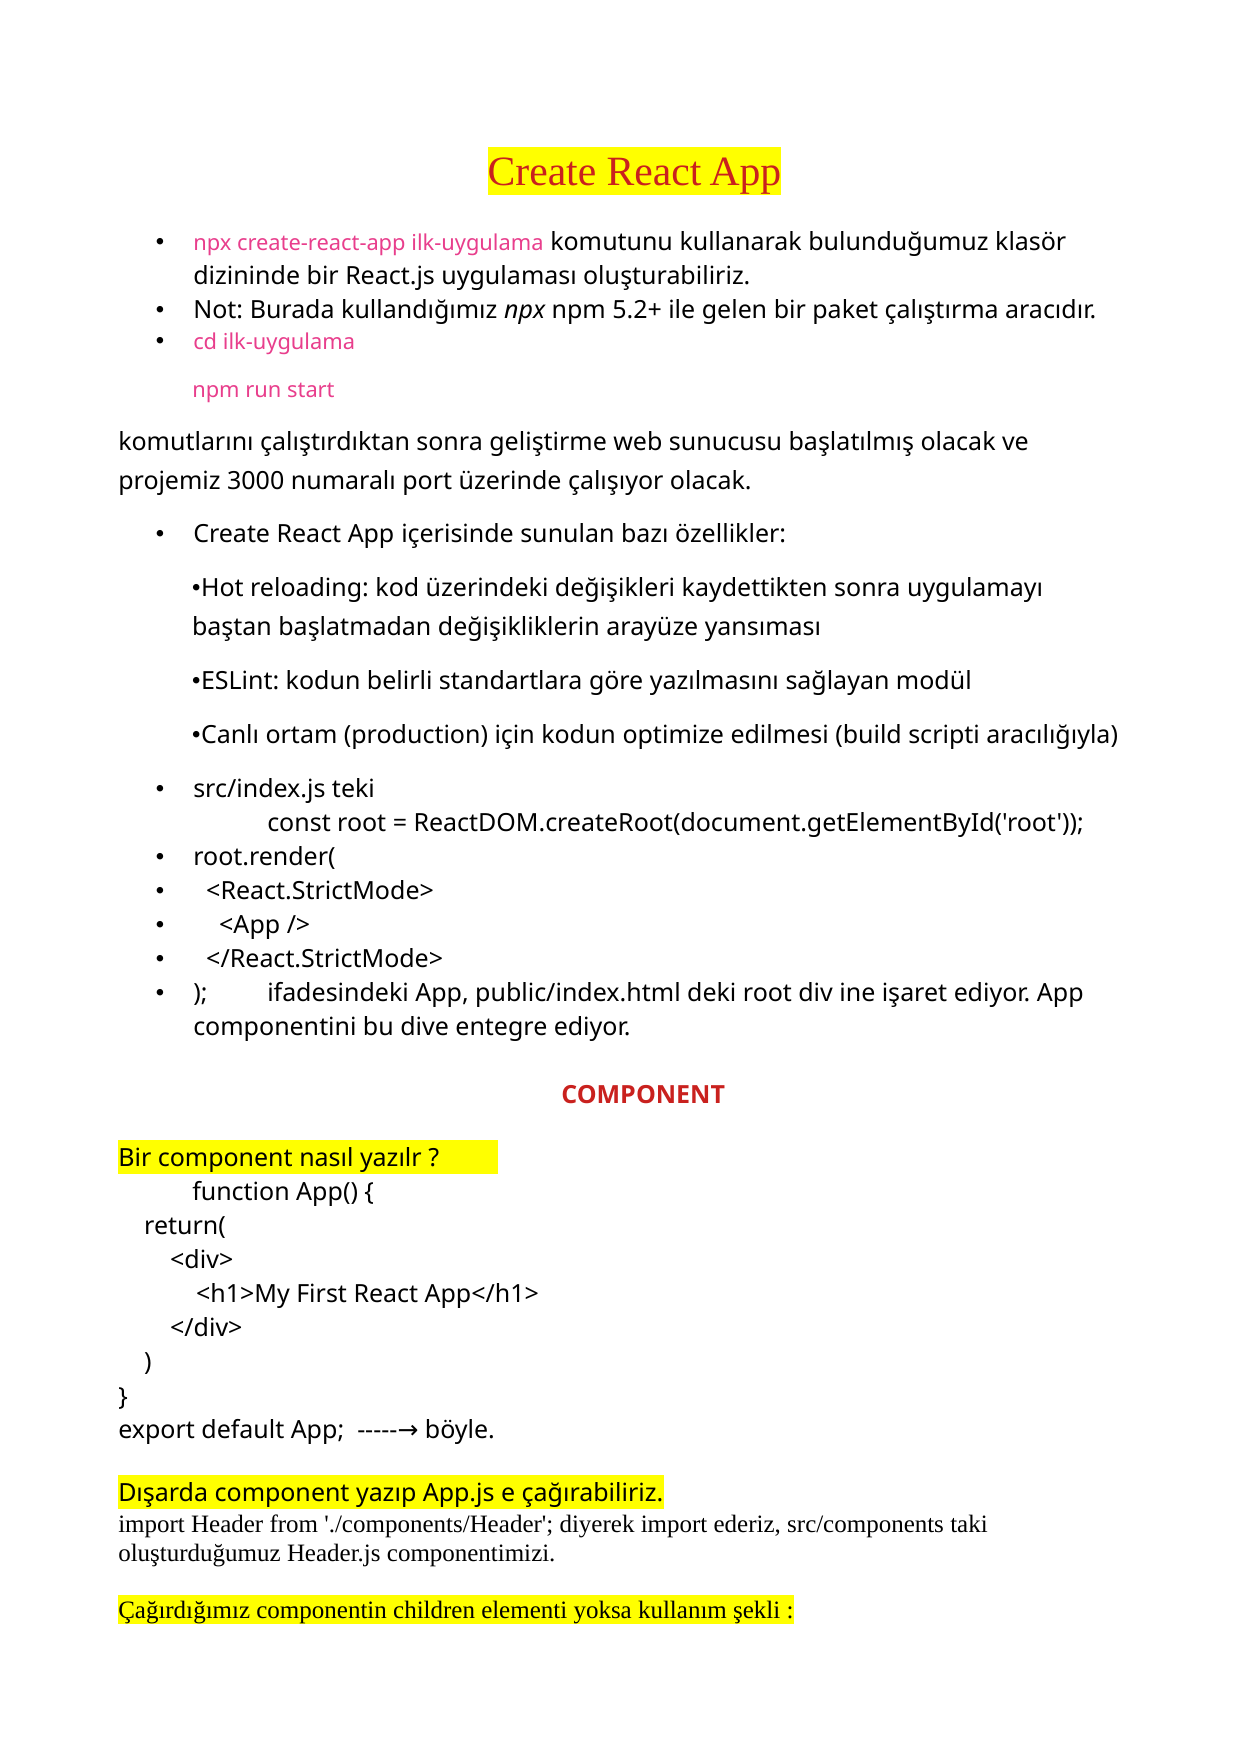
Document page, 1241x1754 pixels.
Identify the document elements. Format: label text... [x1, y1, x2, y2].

list <React.StrictMode> [156, 872, 1122, 907]
text import Header from './components/Header'; diyerek import ederiz, src/components taki oluşturduğumuz Header.js componentimizi. [118, 1509, 1122, 1567]
list src/index.js teki const root = ReactDOM.createRoot(document.getElementById('root')); [156, 770, 1122, 838]
list Not: Burada kullandığımız npx npm 5.2+ ile gelen bir paket çalıştırma aracıdır. [156, 292, 1122, 326]
text komutlarını çalıştırdıktan sonra geliştirme web sunucusu başlatılmış olacak ve projemiz 3000 numaralı port üzerinde çalışıyor olacak. [118, 423, 1122, 496]
list root.render( [156, 838, 1122, 872]
text export default App; -----→ böyle. [118, 1412, 1122, 1446]
text Dışarda component yazıp App.js e çağırabiliriz. [118, 1475, 1122, 1509]
list npx create-react-app ilk-uygulama komutunu kullanarak bulunduğumuz klasör dizininde bir React.js uygulaması oluşturabiliriz. [156, 223, 1122, 292]
list Hot reloading: kod üzerindeki değişikleri kaydettikten sonra uygulamayı baştan başlatmadan değişikliklerin arayüze yansıması [118, 570, 1122, 643]
text function App() { [118, 1174, 1122, 1208]
list ); ifadesindeki App, public/index.html deki root div ine işaret ediyor. App componentini bu dive entegre ediyor. [156, 975, 1122, 1043]
text Create React App [118, 147, 1122, 195]
text npm run start [118, 374, 1122, 404]
text COMPONENT [118, 1077, 1122, 1111]
list Canlı ortam (production) için kodun optimize edilmesi (build scripti aracılığıyla) [118, 717, 1122, 751]
text } [118, 1378, 1122, 1412]
text return( [118, 1208, 1122, 1242]
text Bir component nasıl yazılr ? [118, 1140, 1122, 1174]
list cd ilk-uygulama [156, 326, 1122, 356]
list ESLint: kodun belirli standartlara göre yazılmasını sağlayan modül [118, 663, 1122, 697]
list <App /> [156, 907, 1122, 941]
text <h1>My First React App</h1> [118, 1276, 1122, 1310]
text <div> [118, 1242, 1122, 1276]
text ) [118, 1344, 1122, 1378]
text </div> [118, 1310, 1122, 1344]
text Çağırdığımız componentin children elementi yoksa kullanım şekli : [118, 1595, 1122, 1624]
list </React.StrictMode> [156, 941, 1122, 975]
list Create React App içerisinde sunulan bazı özellikler: [156, 516, 1122, 550]
